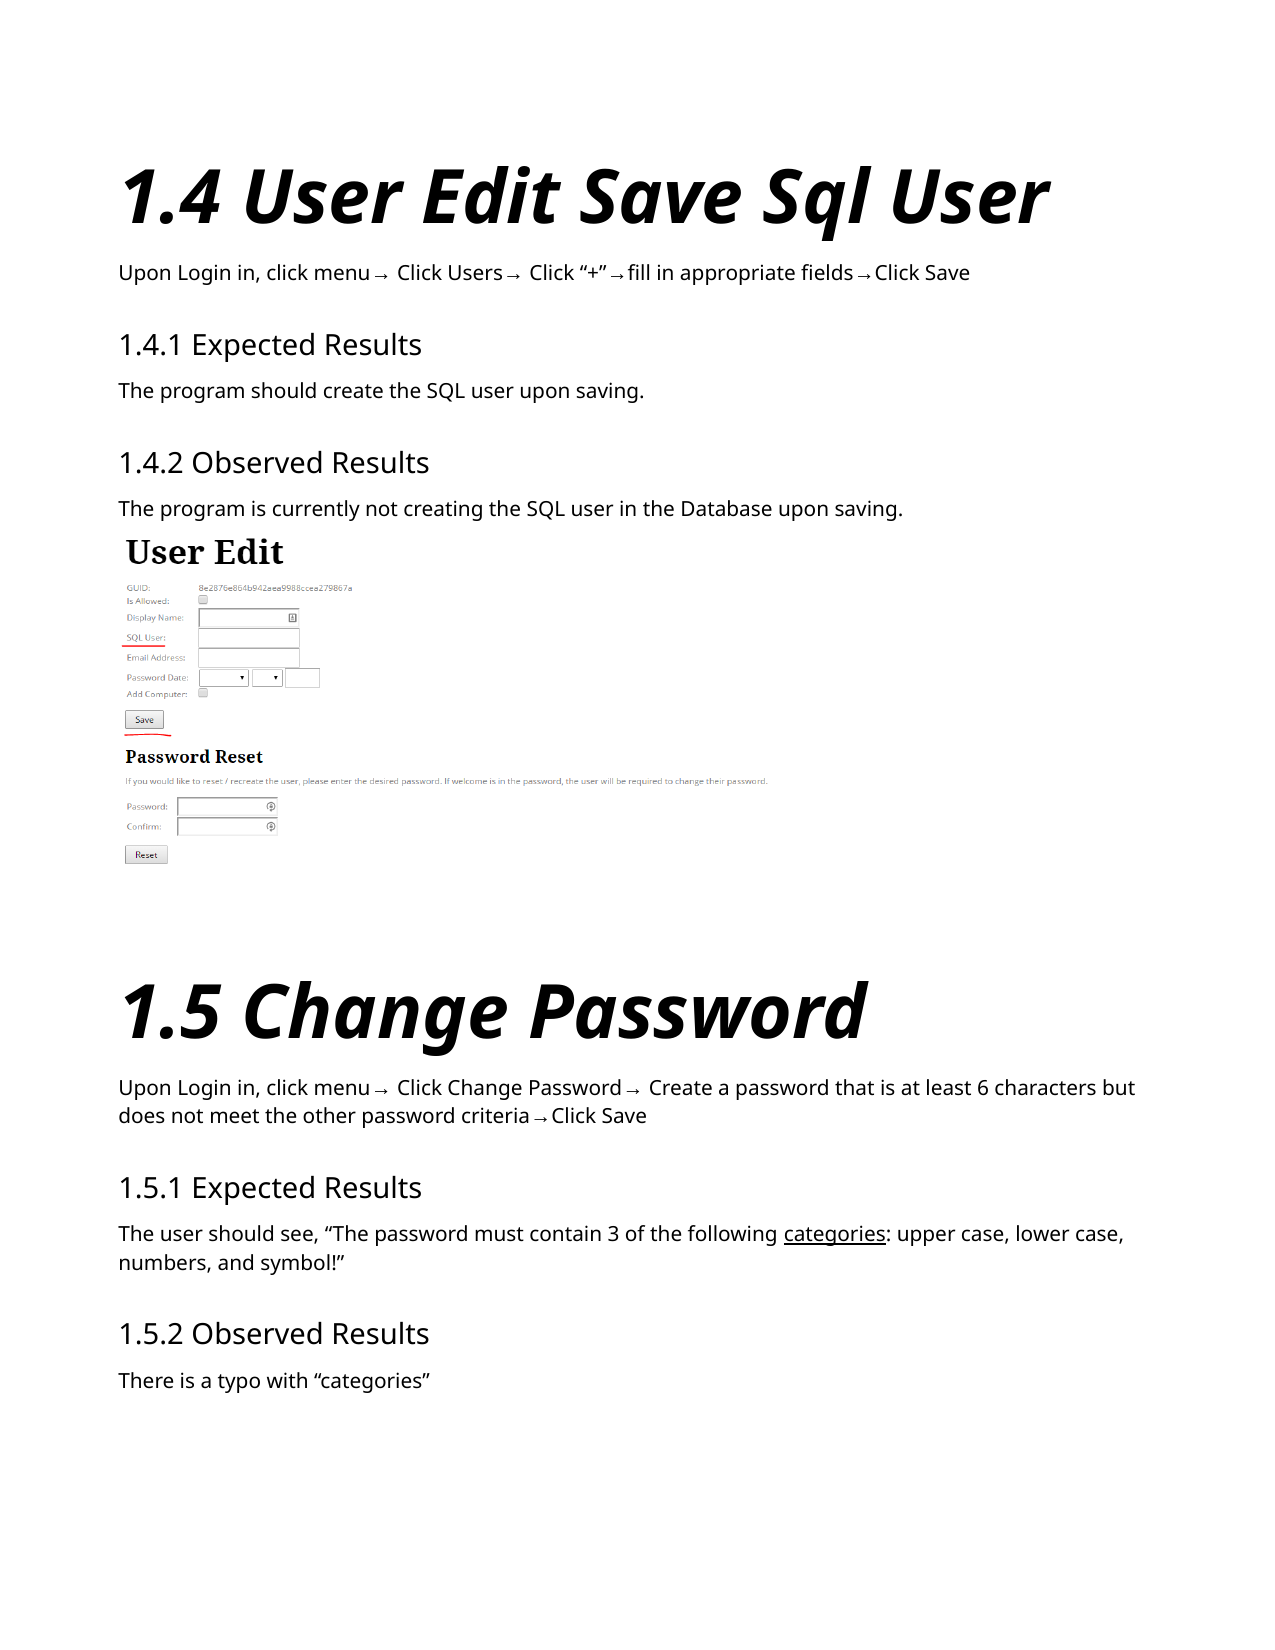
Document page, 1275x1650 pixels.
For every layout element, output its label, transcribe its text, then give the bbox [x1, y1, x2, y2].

subtitle 1.4 User Edit Save Sql User [118, 143, 1157, 245]
text Upon Login in, click menu→ Click Users→ Click “+”→fill in appropriate fields→Click Save [118, 258, 1157, 286]
subtitle 1.5.2 Observed Results [118, 1313, 1157, 1353]
text The program should create the SQL user upon saving. [118, 376, 1157, 404]
text The program is currently not creating the SQL user in the Database upon saving. [118, 494, 1157, 522]
subtitle 1.4.2 Observed Results [118, 442, 1157, 482]
subtitle 1.5.1 Expected Results [118, 1167, 1157, 1207]
text There is a typo with “categories” [118, 1366, 1157, 1394]
text Upon Login in, click menu→ Click Change Password→ Create a password that is at least 6 characters but does not meet the other password criteria→Click Save [118, 1073, 1157, 1129]
picture [118, 535, 794, 892]
text The user should see, “The password must contain 3 of the following categories: upper case, lower case, numbers, and symbol!” [118, 1219, 1157, 1276]
subtitle 1.4.1 Expected Results [118, 324, 1157, 363]
subtitle 1.5 Change Password [118, 958, 1157, 1060]
